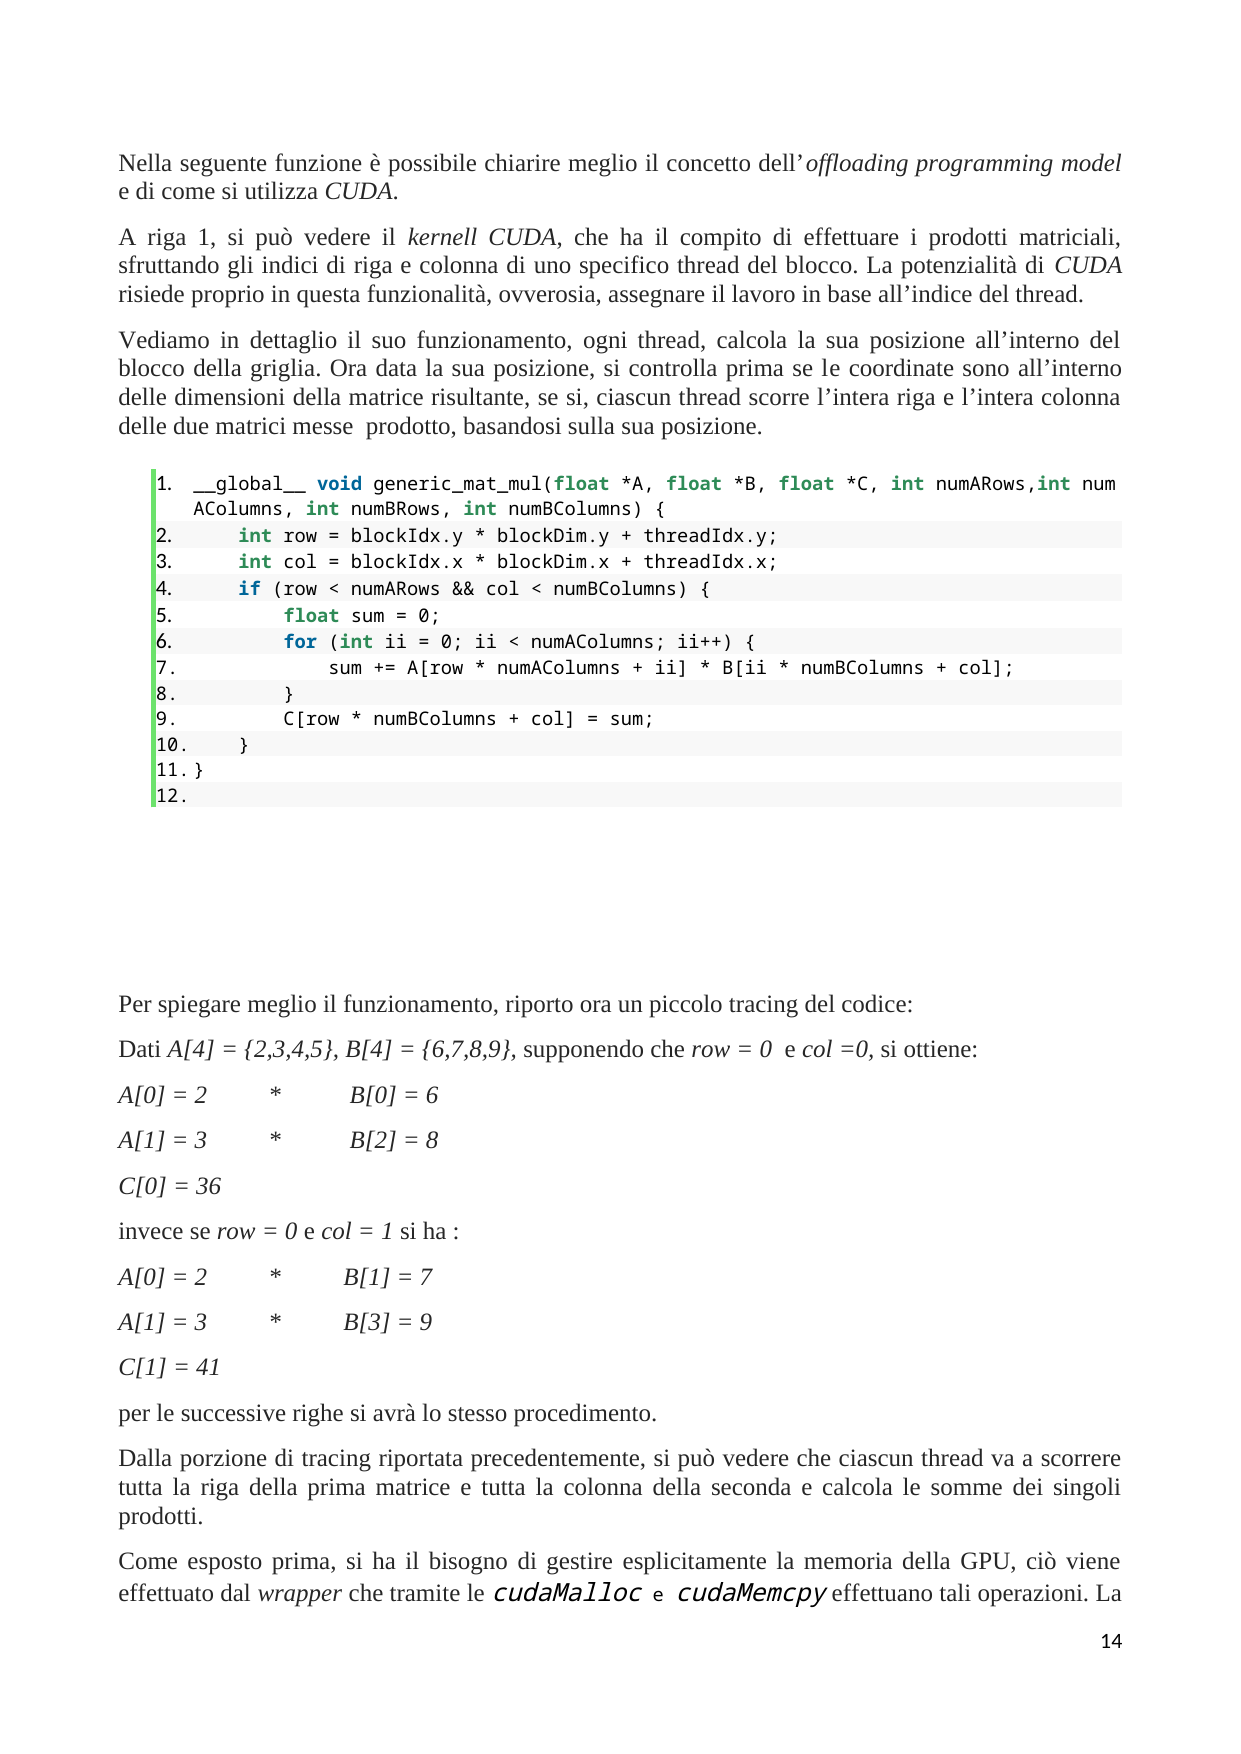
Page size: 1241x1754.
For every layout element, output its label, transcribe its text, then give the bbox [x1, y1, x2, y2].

list if (row < numARows && col < numBColumns) { [156, 574, 1122, 601]
text A[1] = 3 * B[2] = 8 [118, 1125, 1122, 1154]
text Come esposto prima, si ha il bisogno di gestire esplicitamente la memoria della GPU, ciò viene effettuato dal wrapper che tramite le cudaMalloc e cudaMemcpy effettuano tali operazioni. La [118, 1546, 1122, 1609]
list for (int ii = 0; ii < numAColumns; ii++) { [156, 628, 1122, 654]
text A[0] = 2 * B[1] = 7 [118, 1262, 1122, 1290]
list sum += A[row * numAColumns + ii] * B[ii * numBColumns + col]; [156, 654, 1122, 680]
text A riga 1, si può vedere il kernell CUDA, che ha il compito di effettuare i prodotti matriciali, sfruttando gli indici di riga e colonna di uno specifico thread del blocco. La potenzialità di CUDA risiede proprio in questa funzionalità, ovverosia, assegnare il lavoro in base all’indice del thread. [118, 222, 1122, 308]
text Vediamo in dettaglio il suo funzionamento, ogni thread, calcola la sua posizione all’interno del blocco della griglia. Ora data la sua posizione, si controlla prima se le coordinate sono all’interno delle dimensioni della matrice risultante, se si, ciascun thread scorre l’intera riga e l’intera colonna delle due matrici messe prodotto, basandosi sulla sua posizione. [118, 325, 1122, 440]
list int col = blockIdx.x * blockDim.x + threadIdx.x; [156, 548, 1122, 574]
list } [156, 680, 1122, 705]
text A[0] = 2 * B[0] = 6 [118, 1080, 1122, 1109]
text C[1] = 41 [118, 1352, 1122, 1381]
list int row = blockIdx.y * blockDim.y + threadIdx.y; [156, 521, 1122, 548]
list C[row * numBColumns + col] = sum; [156, 705, 1122, 731]
list float sum = 0; [156, 601, 1122, 628]
text C[0] = 36 [118, 1171, 1122, 1199]
text Nella seguente funzione è possibile chiarire meglio il concetto dell’offloading programming model e di come si utilizza CUDA. [118, 148, 1122, 205]
text invece se row = 0 e col = 1 si ha : [118, 1216, 1122, 1245]
list __global__ void generic_mat_mul(float *A, float *B, float *C, int numARows,int numAColumns, int numBRows, int numBColumns) { [156, 469, 1122, 521]
text Per spiegare meglio il funzionamento, riporto ora un piccolo tracing del codice: [118, 989, 1122, 1018]
text Dati A[4] = {2,3,4,5}, B[4] = {6,7,8,9}, supponendo che row = 0 e col =0, si ottiene: [118, 1034, 1122, 1063]
text per le successive righe si avrà lo stesso procedimento. [118, 1398, 1122, 1427]
list } [156, 731, 1122, 756]
text Dalla porzione di tracing riportata precedentemente, si può vedere che ciascun thread va a scorrere tutta la riga della prima matrice e tutta la colonna della seconda e calcola le somme dei singoli prodotti. [118, 1443, 1122, 1529]
list } [156, 756, 1122, 782]
text A[1] = 3 * B[3] = 9 [118, 1307, 1122, 1336]
